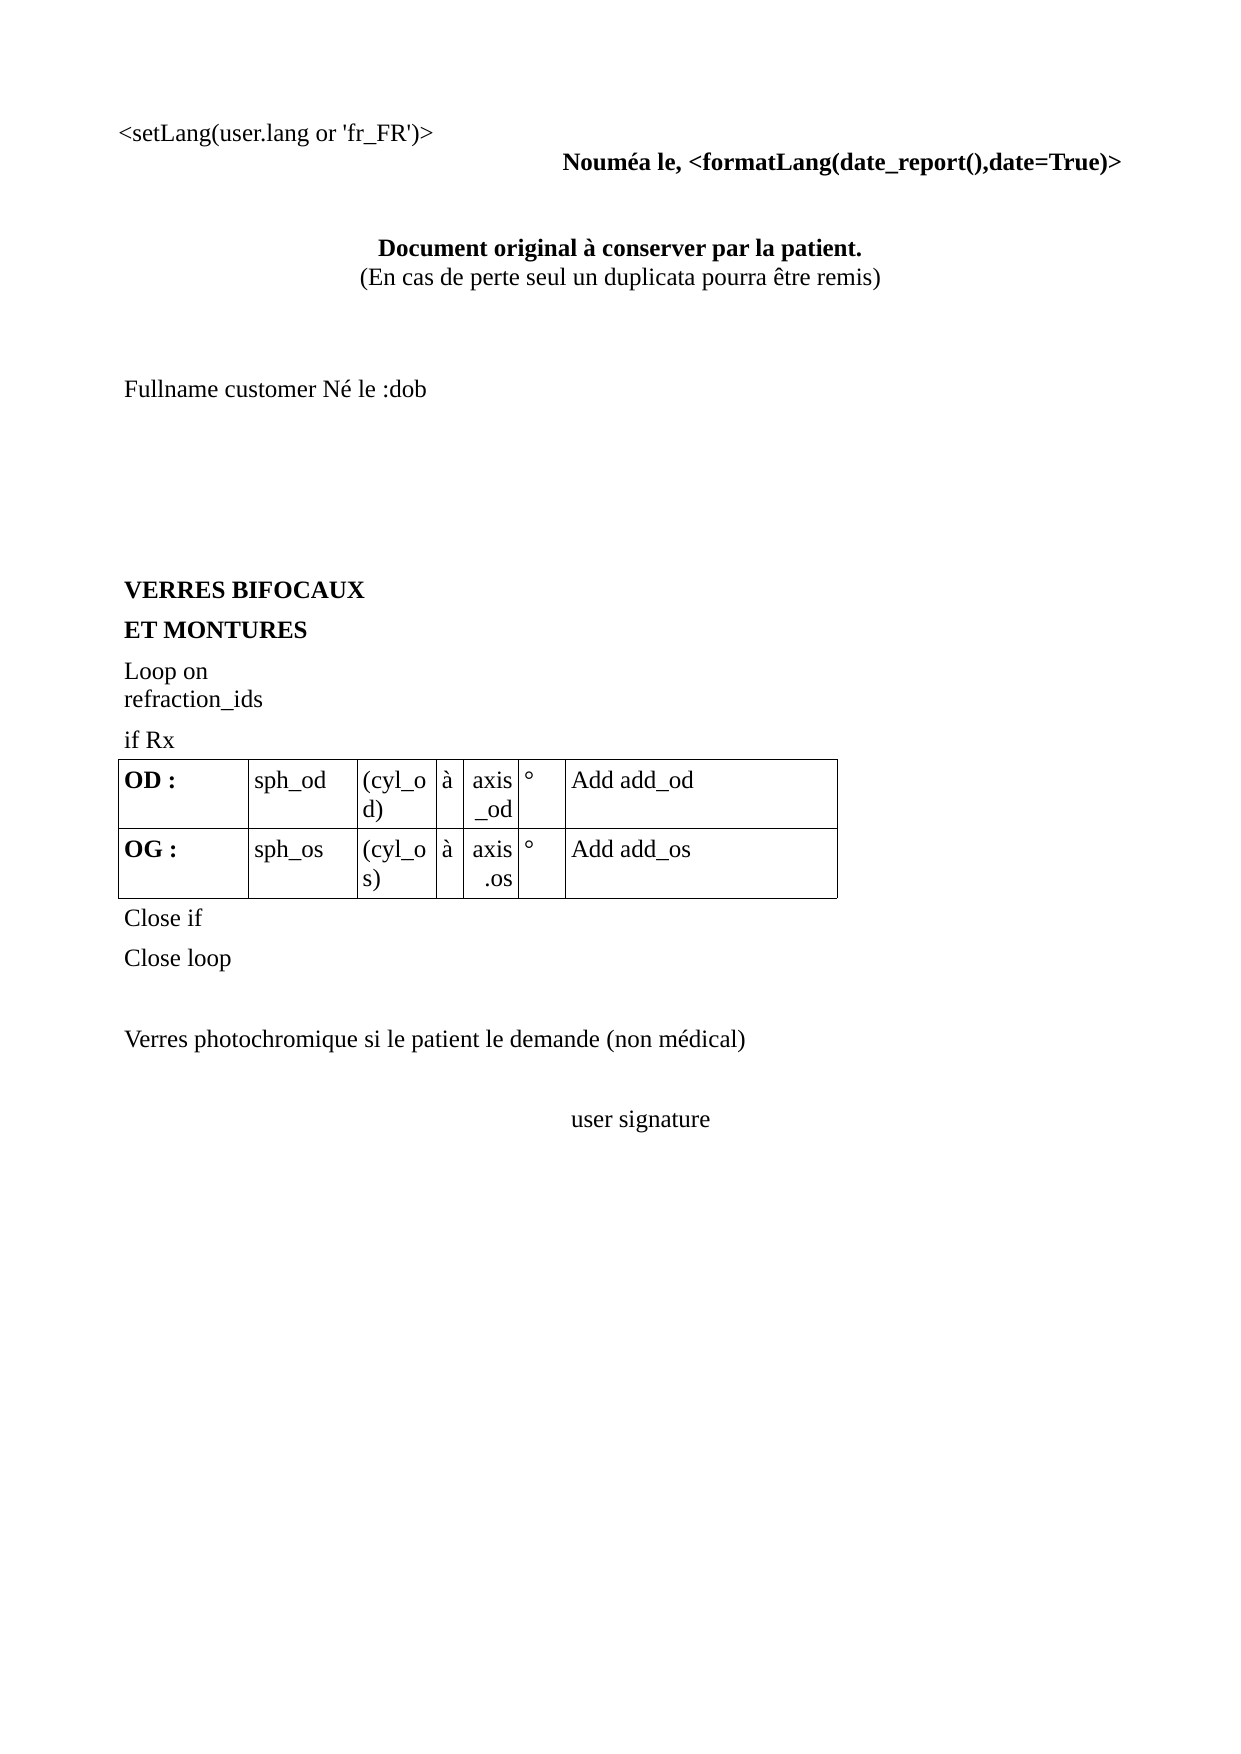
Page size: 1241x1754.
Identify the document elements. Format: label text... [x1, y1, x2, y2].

table_cell [118, 449, 357, 489]
table_cell Add add_os [566, 829, 837, 897]
table_cell [357, 978, 436, 1018]
table_cell [565, 899, 837, 938]
table_cell [118, 978, 248, 1018]
table_cell OD : [119, 760, 248, 828]
table_cell [463, 449, 518, 489]
table_cell [565, 530, 837, 570]
table_cell [249, 1099, 357, 1139]
table_cell (cyl_os) [358, 829, 436, 897]
table_cell ET MONTURES [118, 610, 837, 650]
table_cell [518, 449, 565, 489]
table_cell [565, 409, 837, 449]
table_cell [518, 719, 565, 759]
table_cell Add add_od [566, 760, 837, 828]
table_cell OG : [119, 829, 248, 897]
table_cell [463, 978, 518, 1018]
table_cell [357, 449, 436, 489]
table_cell [357, 489, 436, 529]
table_cell [565, 650, 837, 719]
table_cell [565, 978, 837, 1018]
table_cell [463, 650, 518, 719]
table_cell [518, 650, 565, 719]
table_cell [565, 489, 837, 529]
table_cell [118, 530, 357, 570]
table_cell [249, 938, 357, 978]
text <setLang(user.lang or 'fr_FR')> [118, 118, 1122, 147]
table_cell [463, 530, 518, 570]
table_cell [518, 489, 565, 529]
table_cell [518, 409, 565, 449]
table_cell [249, 899, 357, 938]
table_cell [436, 489, 463, 529]
table_cell à [437, 760, 463, 828]
table_cell [118, 489, 357, 529]
table_cell axis.os [464, 829, 518, 897]
table_cell [518, 978, 565, 1018]
table_cell [518, 899, 565, 938]
table_cell [518, 938, 565, 978]
table_cell if Rx [118, 719, 357, 759]
table_cell [463, 489, 518, 529]
text Document original à conserver par la patient. [118, 233, 1122, 262]
table_cell axis_od [464, 760, 518, 828]
table_cell [436, 409, 463, 449]
table_cell [565, 719, 837, 759]
table_cell sph_os [249, 829, 357, 897]
table_cell [118, 1058, 837, 1098]
table_cell [357, 719, 436, 759]
table_cell [357, 1099, 436, 1139]
table_cell Loop on refraction_ids [118, 650, 357, 719]
text Nouméa le, <formatLang(date_report(),date=True)> [118, 147, 1122, 176]
table_cell Close if [118, 899, 248, 938]
table_cell à [437, 829, 463, 897]
table_cell [436, 650, 463, 719]
table_cell [436, 978, 463, 1018]
table_cell [463, 719, 518, 759]
table_cell [436, 899, 463, 938]
table_cell Close loop [118, 938, 248, 978]
table_cell [436, 449, 463, 489]
table_cell [463, 899, 518, 938]
table_cell (cyl_od) [358, 760, 436, 828]
table_cell [436, 938, 463, 978]
table_cell [118, 1099, 248, 1139]
table_cell [436, 530, 463, 570]
table_cell [357, 650, 436, 719]
text (En cas de perte seul un duplicata pourra être remis) [118, 262, 1122, 291]
table_cell user signature [565, 1099, 837, 1139]
table_cell [463, 1099, 518, 1139]
table_cell [249, 978, 357, 1018]
table_cell VERRES BIFOCAUX [118, 570, 837, 610]
table_cell [463, 409, 518, 449]
table_cell [518, 1099, 565, 1139]
table_cell sph_od [249, 760, 357, 828]
table_cell [565, 938, 837, 978]
table_cell [463, 938, 518, 978]
table_header Fullname customer Né le :dob [118, 369, 837, 409]
table_cell [357, 530, 436, 570]
table_cell [518, 530, 565, 570]
table_cell [357, 899, 436, 938]
table_cell [436, 719, 463, 759]
table_cell [118, 409, 436, 449]
table_cell [357, 938, 436, 978]
table_cell ° [519, 760, 565, 828]
table_cell [565, 449, 837, 489]
table_cell ° [519, 829, 565, 897]
table_cell [436, 1099, 463, 1139]
table_cell Verres photochromique si le patient le demande (non médical) [118, 1018, 837, 1058]
